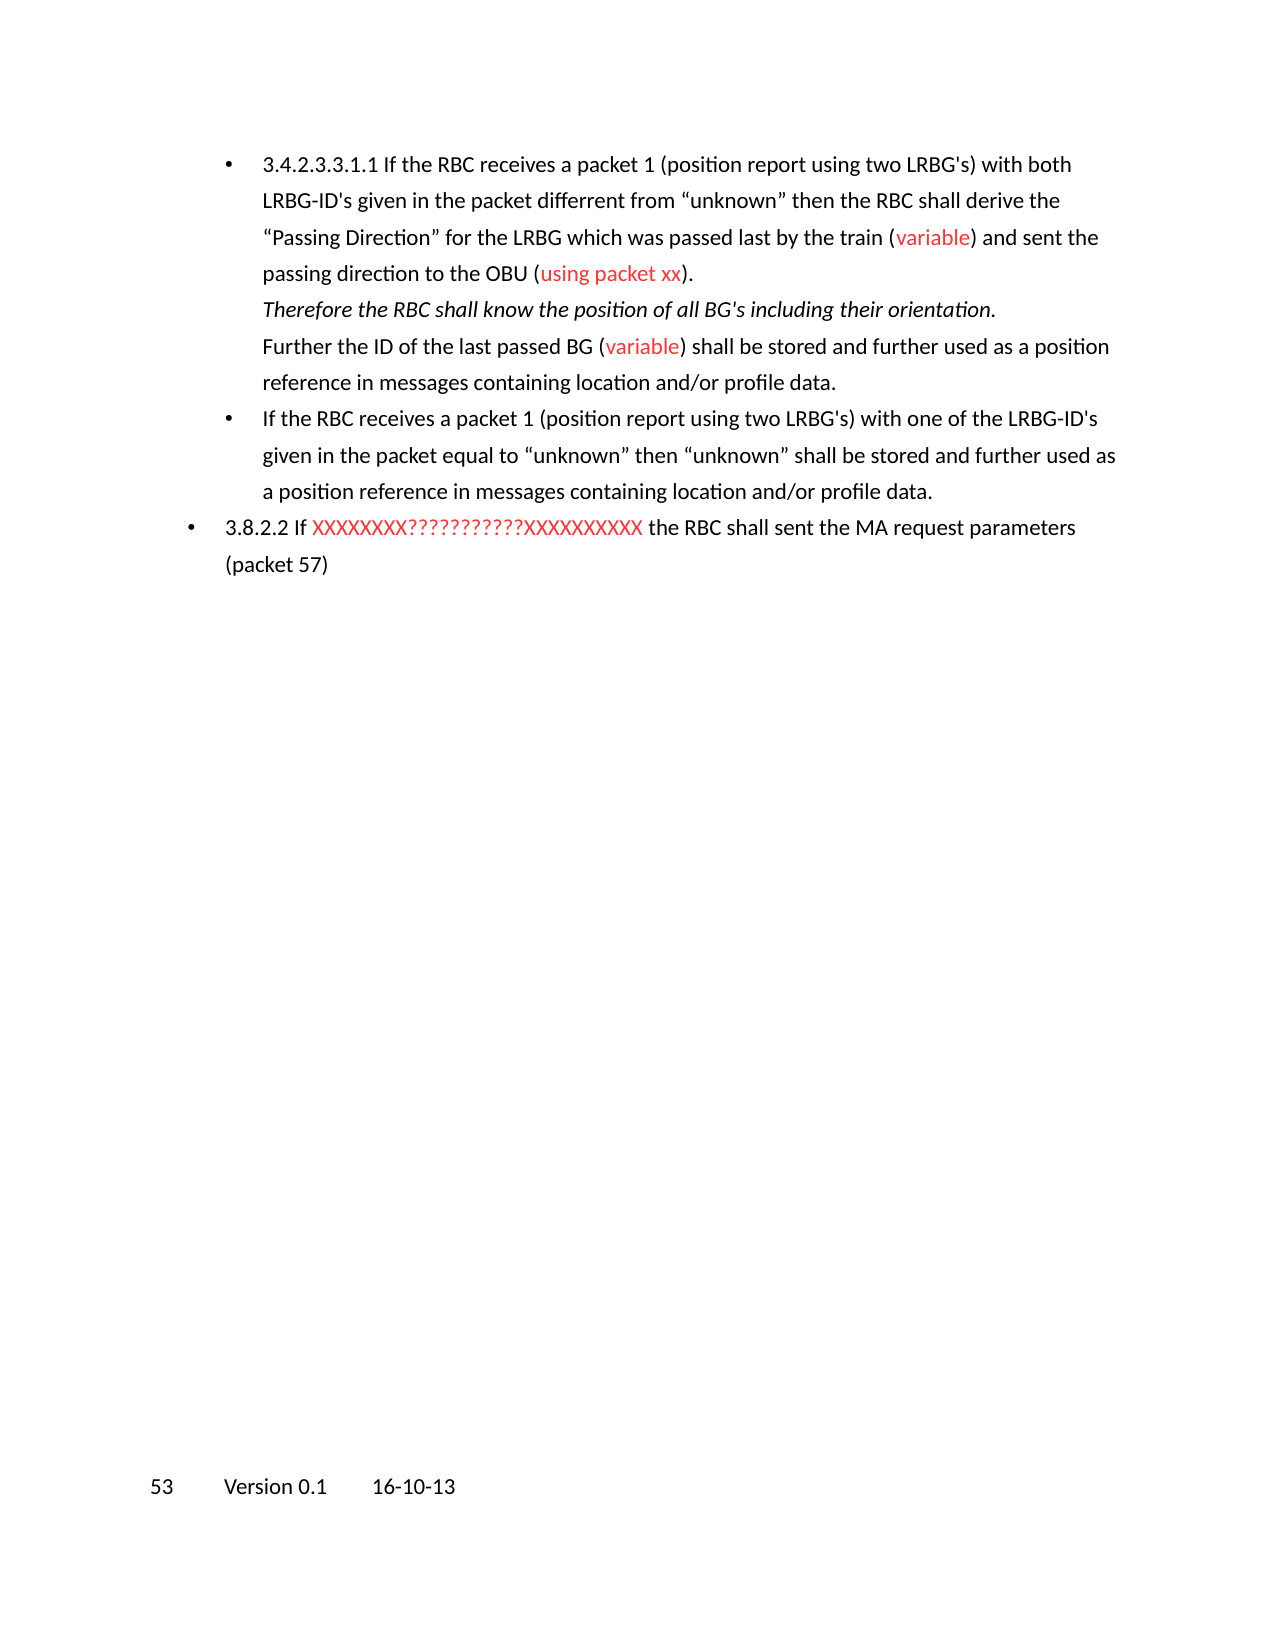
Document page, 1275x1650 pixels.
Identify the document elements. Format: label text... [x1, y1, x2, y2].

list 3.4.2.3.3.1.1 If the RBC receives a packet 1 (position report using two LRBG's) with both LRBG-ID's given in the packet differrent from “unknown” then the RBC shall derive the “Passing Direction” for the LRBG which was passed last by the train (variable) and sent the passing direction to the OBU (using packet xx). Therefore the RBC shall know the position of all BG's including their orientation. Further the ID of the last passed BG (variable) shall be stored and further used as a position reference in messages containing location and/or profile data. [225, 150, 1125, 396]
list 3.8.2.2 If XXXXXXXX???????????XXXXXXXXXX the RBC shall sent the MA request parameters (packet 57) [187, 513, 1125, 578]
list If the RBC receives a packet 1 (position report using two LRBG's) with one of the LRBG-ID's given in the packet equal to “unknown” then “unknown” shall be stored and further used as a position reference in messages containing location and/or profile data. [225, 404, 1125, 505]
